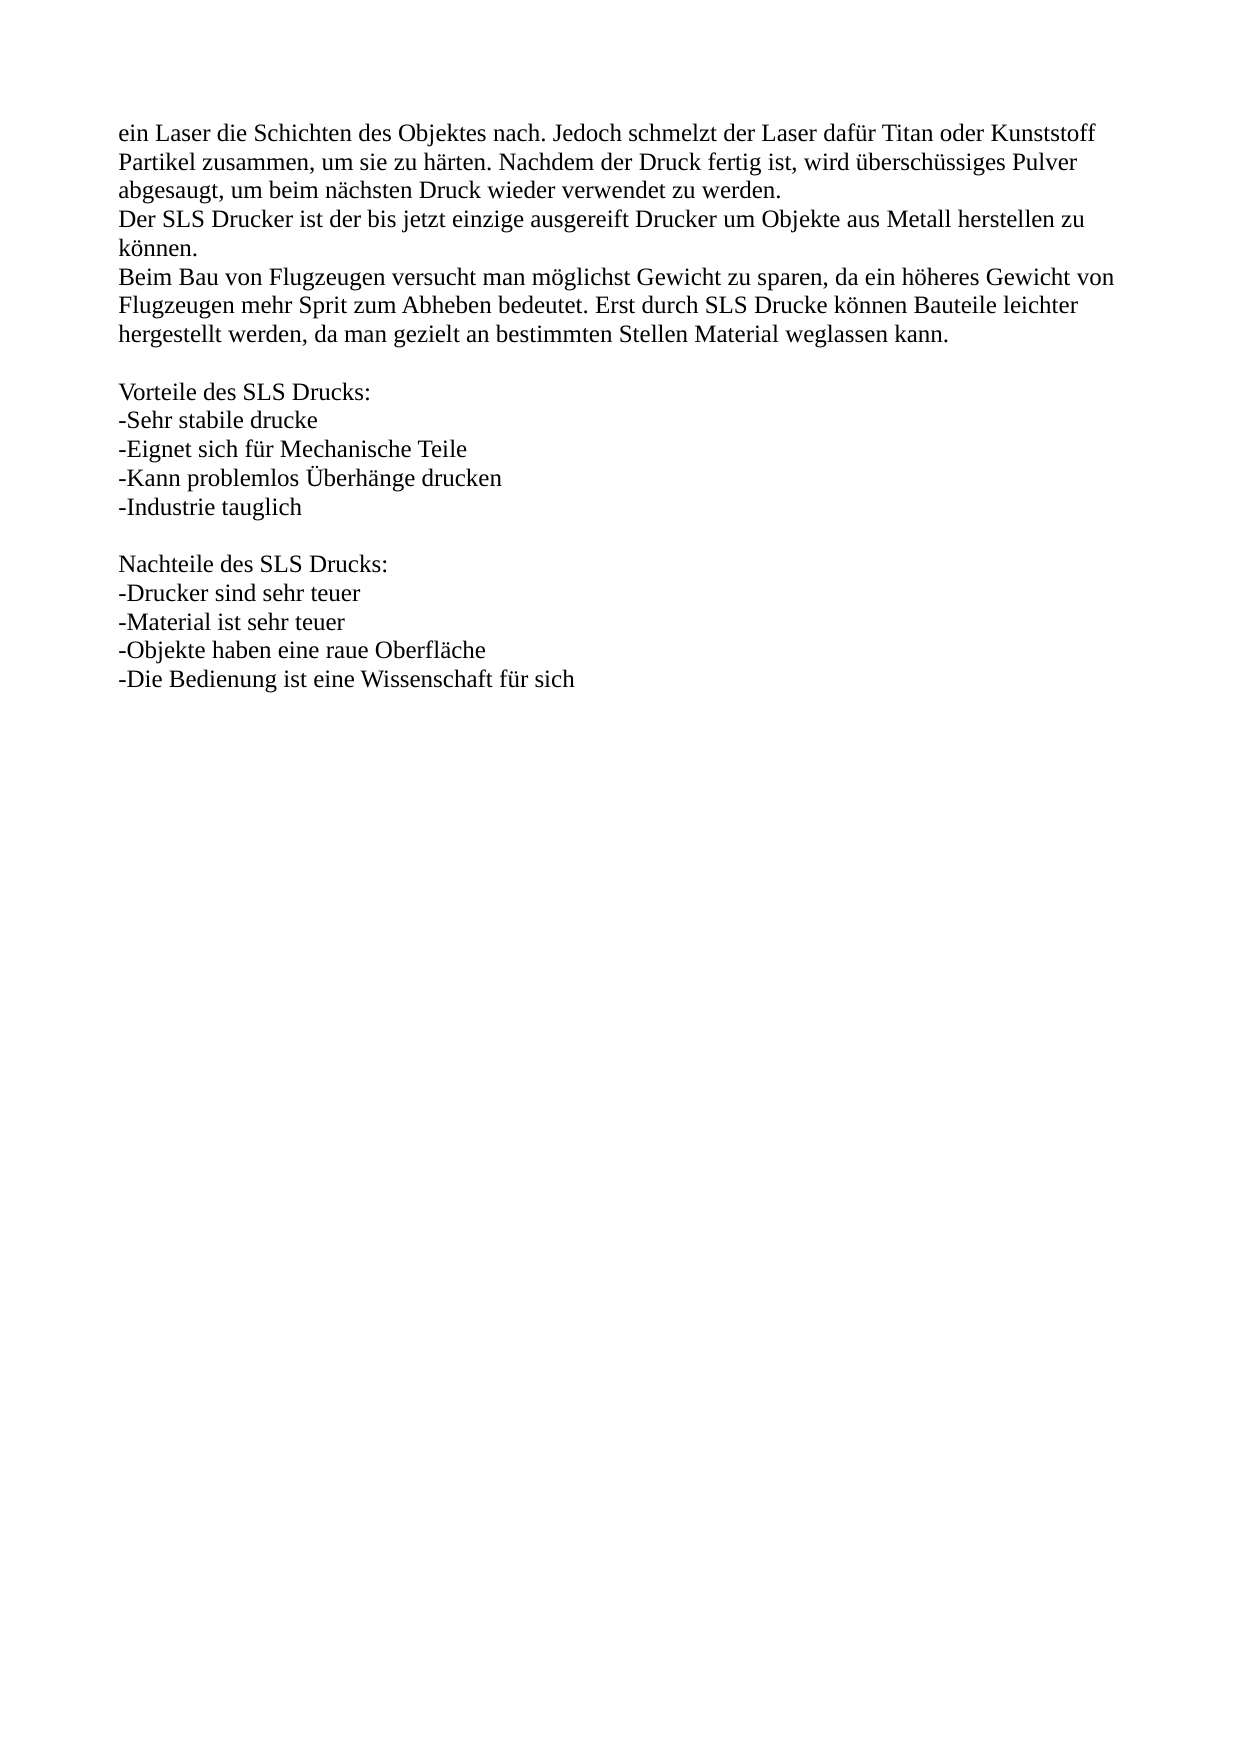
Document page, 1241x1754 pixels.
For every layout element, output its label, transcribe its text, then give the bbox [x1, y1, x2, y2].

text Nachteile des SLS Drucks: [118, 549, 1122, 578]
text -Objekte haben eine raue Oberfläche [118, 636, 1122, 664]
text -Sehr stabile drucke [118, 406, 1122, 434]
text ein Laser die Schichten des Objektes nach. Jedoch schmelzt der Laser dafür Titan oder Kunststoff Partikel zusammen, um sie zu härten. Nachdem der Druck fertig ist, wird überschüssiges Pulver abgesaugt, um beim nächsten Druck wieder verwendet zu werden. [118, 118, 1122, 204]
text -Industrie tauglich [118, 492, 1122, 521]
text Beim Bau von Flugzeugen versucht man möglichst Gewicht zu sparen, da ein höheres Gewicht von Flugzeugen mehr Sprit zum Abheben bedeutet. Erst durch SLS Drucke können Bauteile leichter hergestellt werden, da man gezielt an bestimmten Stellen Material weglassen kann. [118, 262, 1122, 348]
text -Eignet sich für Mechanische Teile [118, 434, 1122, 463]
text -Die Bedienung ist eine Wissenschaft für sich [118, 664, 1122, 693]
text Der SLS Drucker ist der bis jetzt einzige ausgereift Drucker um Objekte aus Metall herstellen zu können. [118, 204, 1122, 262]
text Vorteile des SLS Drucks: [118, 377, 1122, 406]
text -Material ist sehr teuer [118, 607, 1122, 636]
text -Drucker sind sehr teuer [118, 578, 1122, 607]
text -Kann problemlos Überhänge drucken [118, 463, 1122, 492]
